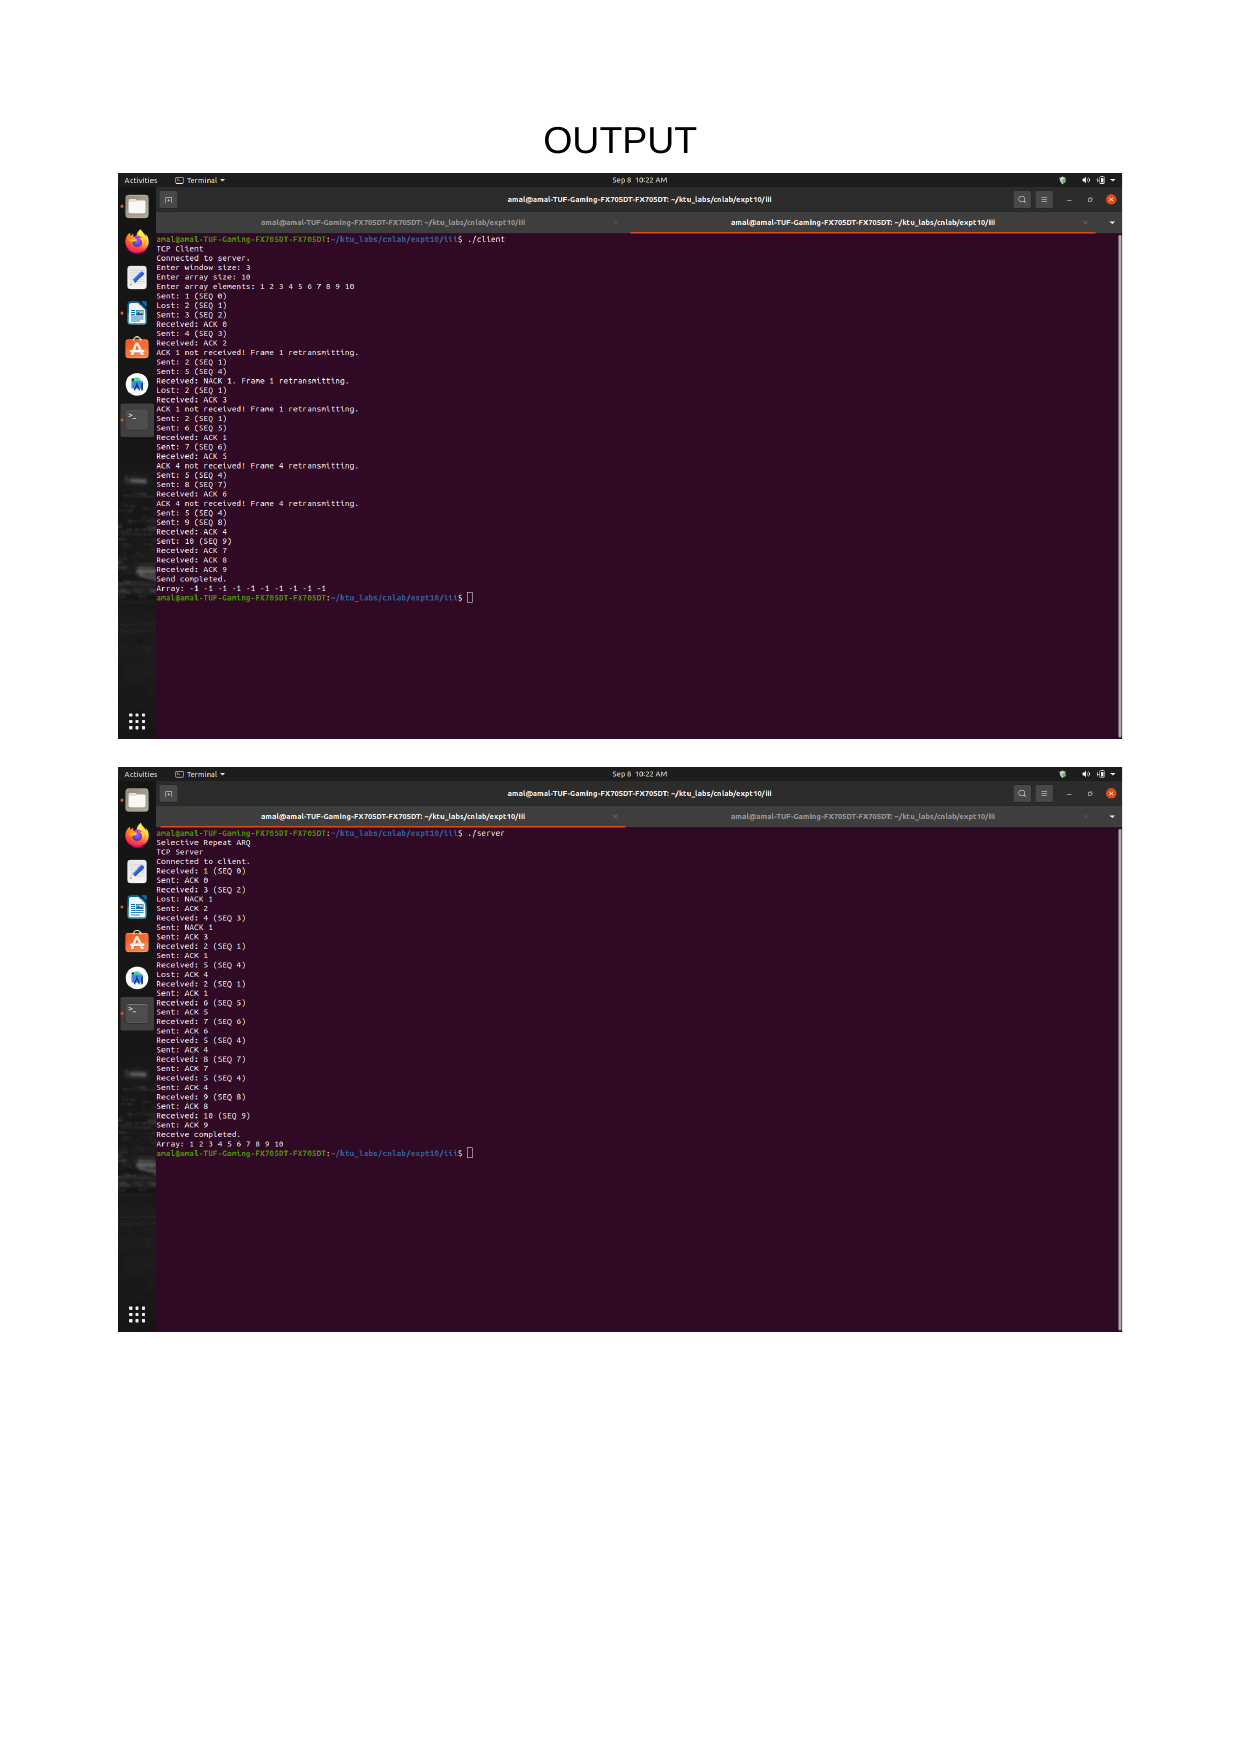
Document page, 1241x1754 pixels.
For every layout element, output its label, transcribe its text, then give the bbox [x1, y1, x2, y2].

picture [118, 173, 1123, 739]
subtitle OUTPUT [118, 118, 1122, 161]
picture [118, 767, 1123, 1332]
